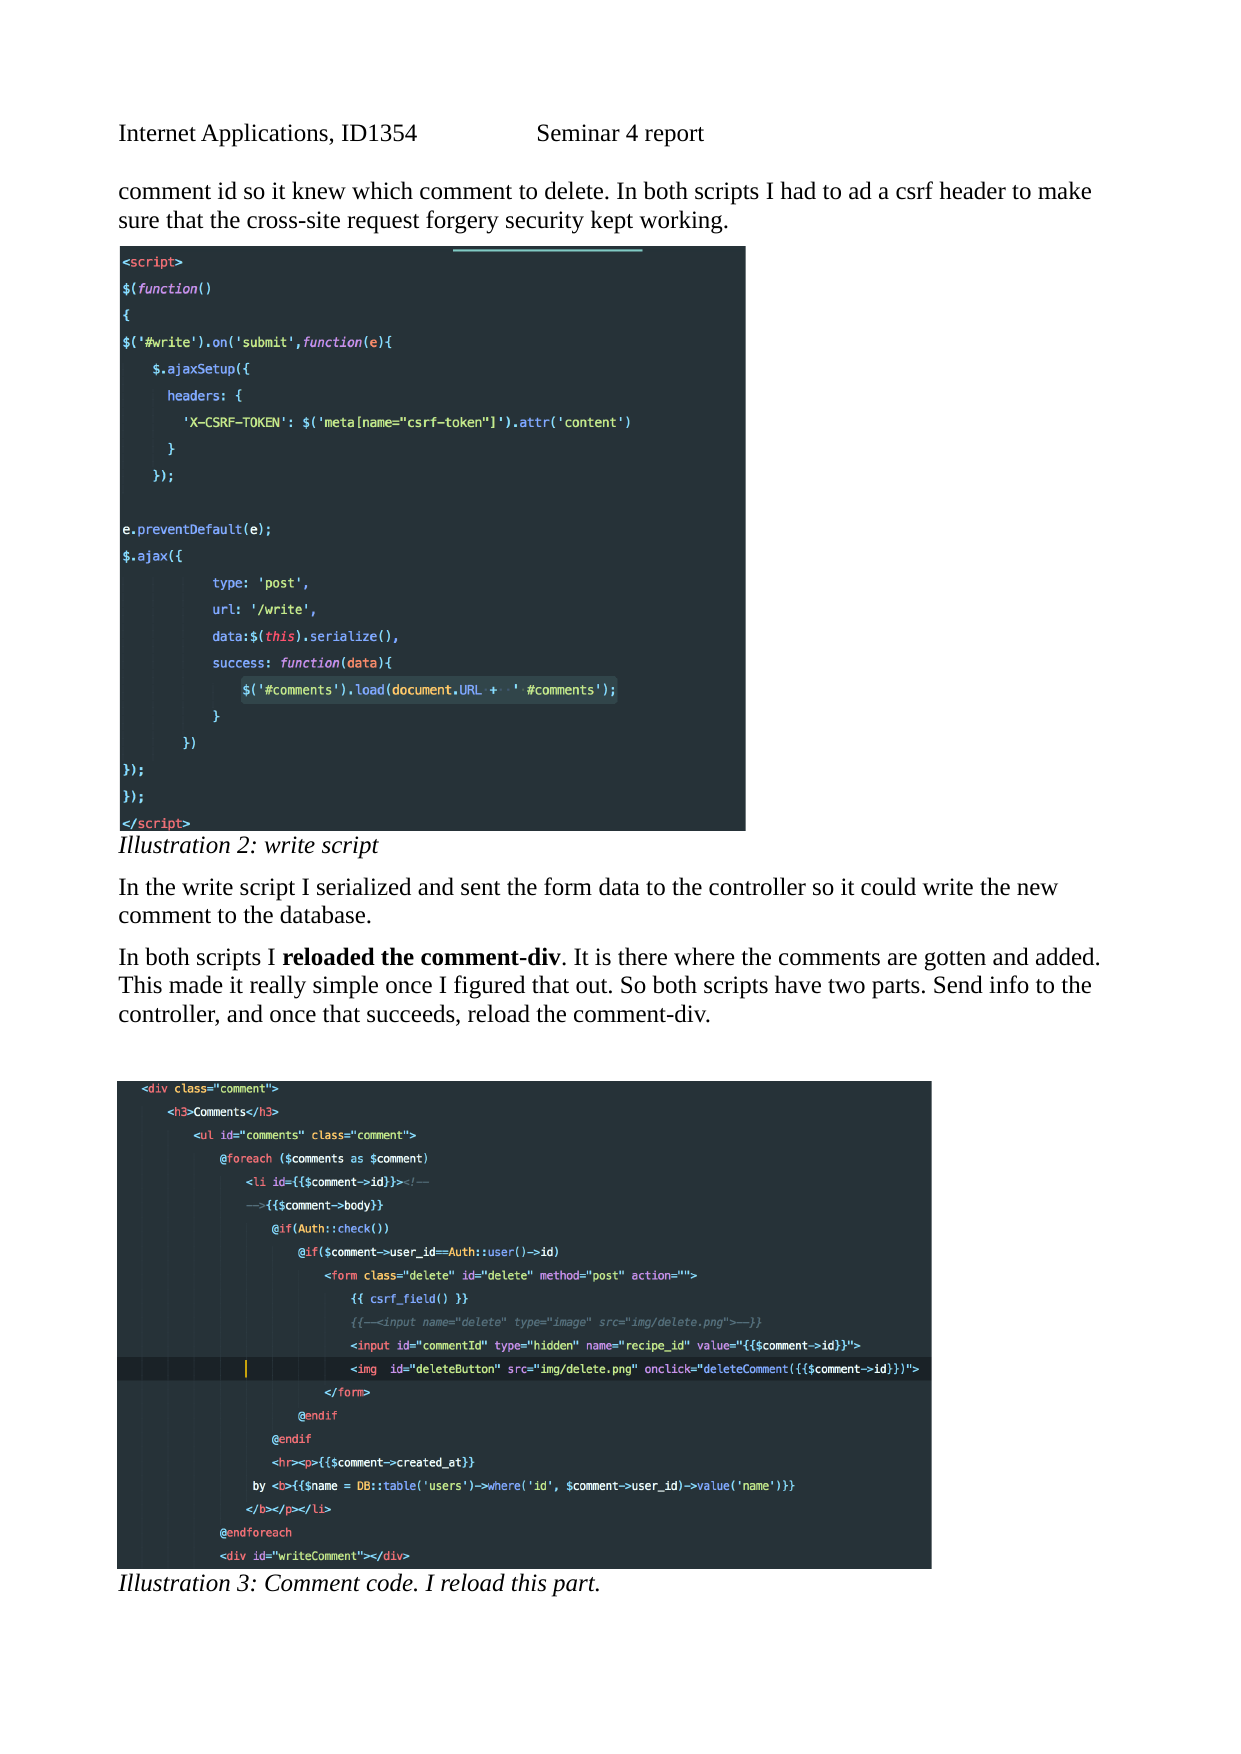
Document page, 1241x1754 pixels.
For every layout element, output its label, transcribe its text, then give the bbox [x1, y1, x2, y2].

picture [119, 246, 746, 831]
picture [117, 1081, 932, 1569]
text In the write script I serialized and sent the form data to the controller so it could write the new comment to the database. [118, 872, 1122, 929]
text In both scripts I reloaded the comment-div. It is there where the comments are gotten and added. This made it really simple once I figured that out. So both scripts have two parts. Send info to the controller, and once that succeeds, reload the comment-div. [118, 942, 1122, 1028]
text comment id so it knew which comment to delete. In both scripts I had to ad a csrf header to make sure that the cross-site request forgery security kept working. [118, 176, 1122, 234]
text Illustration 2: write script [118, 246, 1122, 859]
text Illustration 3: Comment code. I reload this part. [118, 1082, 1122, 1597]
